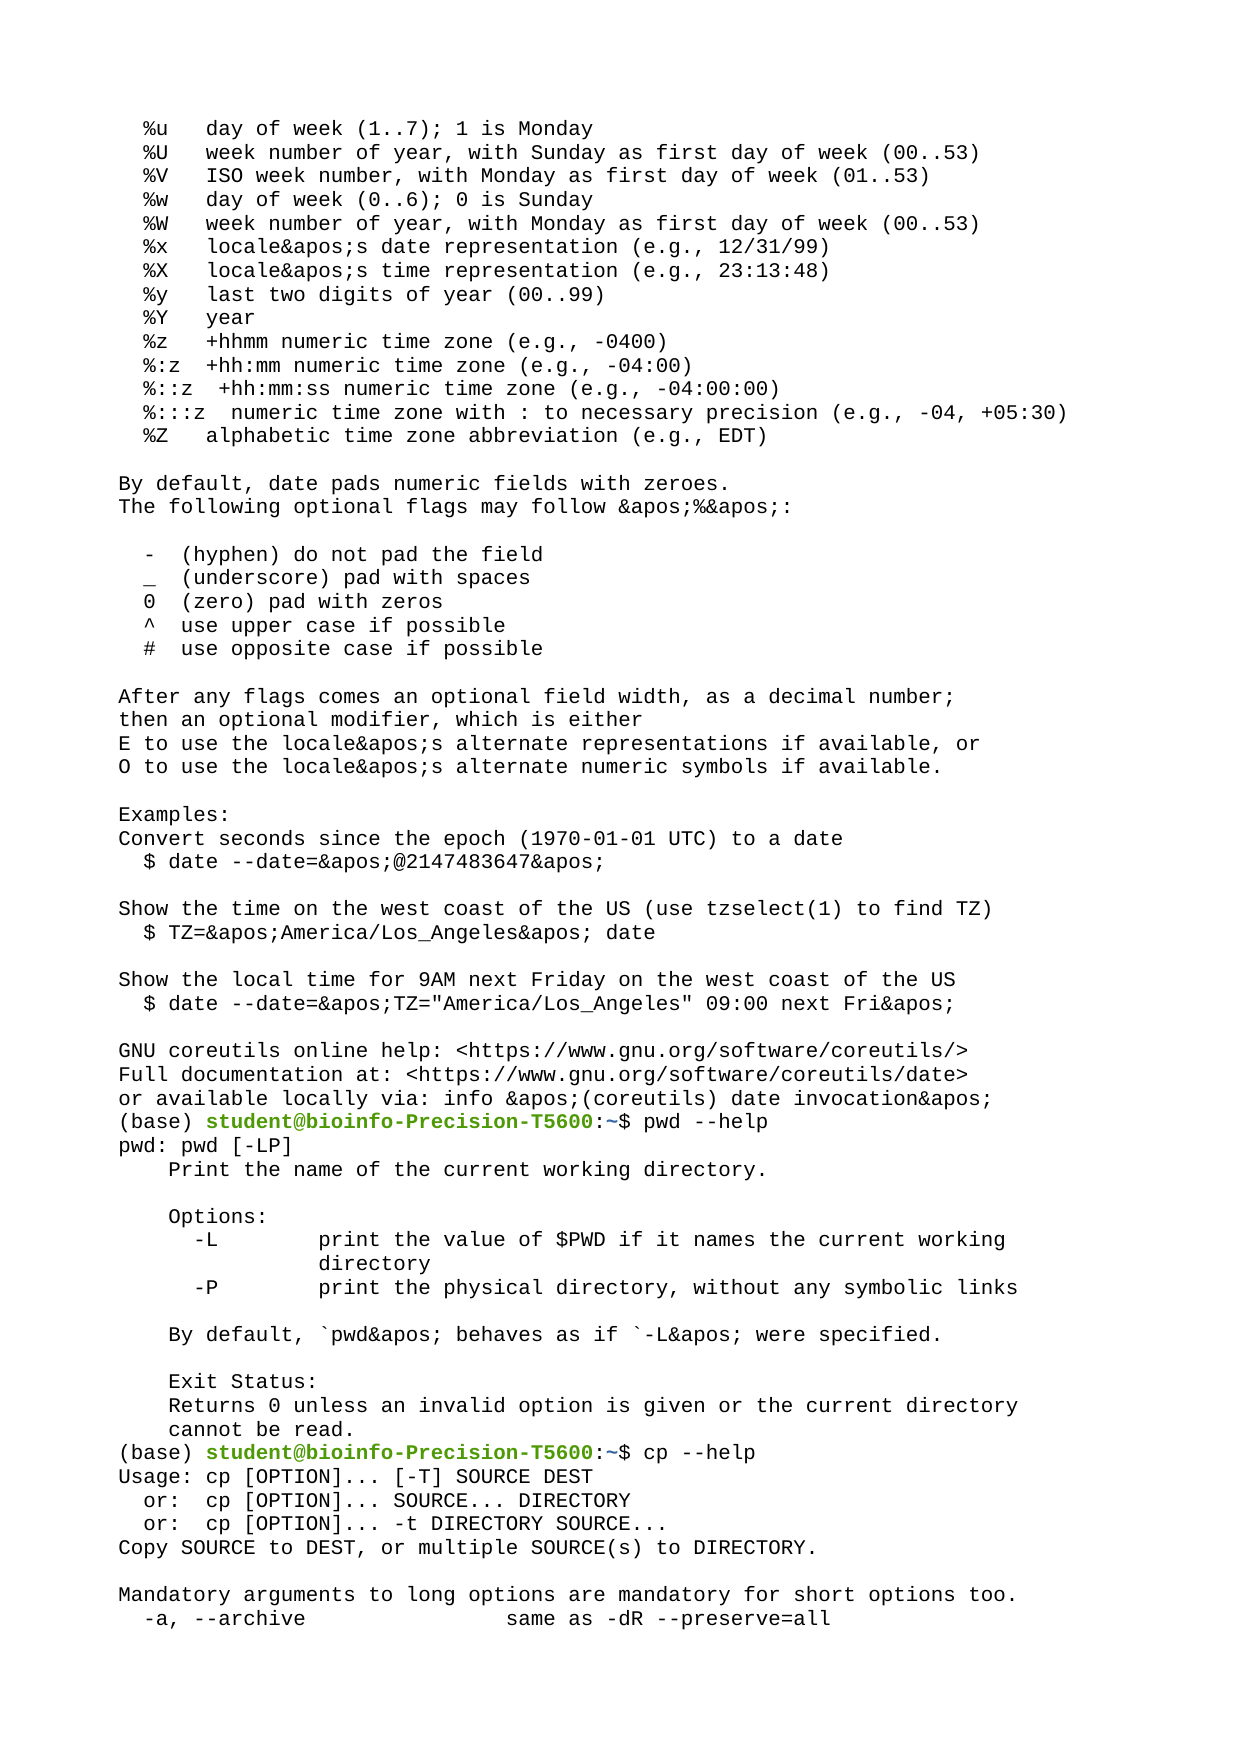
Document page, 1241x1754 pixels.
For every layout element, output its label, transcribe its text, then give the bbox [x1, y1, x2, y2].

text Print the name of the current working directory. [118, 1158, 1122, 1182]
text By default, `pwd&apos; behaves as if `-L&apos; were specified. [118, 1324, 1122, 1348]
text GNU coreutils online help: <https://www.gnu.org/software/coreutils/> [118, 1040, 1122, 1064]
text (base) student@bioinfo-Precision-T5600:~$ cp --help [118, 1442, 1122, 1466]
text %Y year [118, 307, 1122, 331]
text Exit Status: [118, 1371, 1122, 1395]
text -a, --archive same as -dR --preserve=all [118, 1608, 1122, 1631]
text %y last two digits of year (00..99) [118, 284, 1122, 307]
text By default, date pads numeric fields with zeroes. [118, 473, 1122, 496]
text directory [118, 1253, 1122, 1277]
text %::z +hh:mm:ss numeric time zone (e.g., -04:00:00) [118, 378, 1122, 402]
text The following optional flags may follow &apos;%&apos;: [118, 496, 1122, 520]
text Convert seconds since the epoch (1970-01-01 UTC) to a date [118, 827, 1122, 851]
text E to use the locale&apos;s alternate representations if available, or [118, 733, 1122, 757]
text %w day of week (0..6); 0 is Sunday [118, 189, 1122, 213]
text Mandatory arguments to long options are mandatory for short options too. [118, 1584, 1122, 1608]
text pwd: pwd [-LP] [118, 1135, 1122, 1158]
text After any flags comes an optional field width, as a decimal number; [118, 686, 1122, 709]
text %z +hhmm numeric time zone (e.g., -0400) [118, 331, 1122, 354]
text %:z +hh:mm numeric time zone (e.g., -04:00) [118, 354, 1122, 378]
text Examples: [118, 804, 1122, 827]
text %Z alphabetic time zone abbreviation (e.g., EDT) [118, 426, 1122, 449]
text Copy SOURCE to DEST, or multiple SOURCE(s) to DIRECTORY. [118, 1537, 1122, 1561]
text Show the time on the west coast of the US (use tzselect(1) to find TZ) [118, 898, 1122, 922]
text 0 (zero) pad with zeros [118, 591, 1122, 615]
text $ date --date=&apos;@2147483647&apos; [118, 851, 1122, 875]
text -P print the physical directory, without any symbolic links [118, 1277, 1122, 1300]
text %x locale&apos;s date representation (e.g., 12/31/99) [118, 236, 1122, 260]
text Show the local time for 9AM next Friday on the west coast of the US [118, 969, 1122, 993]
text or: cp [OPTION]... SOURCE... DIRECTORY [118, 1489, 1122, 1513]
text %u day of week (1..7); 1 is Monday [118, 118, 1122, 142]
text Returns 0 unless an invalid option is given or the current directory [118, 1395, 1122, 1419]
text # use opposite case if possible [118, 638, 1122, 662]
text %V ISO week number, with Monday as first day of week (01..53) [118, 165, 1122, 189]
text Full documentation at: <https://www.gnu.org/software/coreutils/date> [118, 1064, 1122, 1088]
text or available locally via: info &apos;(coreutils) date invocation&apos; [118, 1088, 1122, 1111]
text cannot be read. [118, 1419, 1122, 1442]
text $ TZ=&apos;America/Los_Angeles&apos; date [118, 922, 1122, 946]
text %:::z numeric time zone with : to necessary precision (e.g., -04, +05:30) [118, 402, 1122, 426]
text -L print the value of $PWD if it names the current working [118, 1229, 1122, 1253]
text _ (underscore) pad with spaces [118, 567, 1122, 591]
text %W week number of year, with Monday as first day of week (00..53) [118, 213, 1122, 236]
text %X locale&apos;s time representation (e.g., 23:13:48) [118, 260, 1122, 284]
text ^ use upper case if possible [118, 615, 1122, 638]
text %U week number of year, with Sunday as first day of week (00..53) [118, 142, 1122, 165]
text then an optional modifier, which is either [118, 709, 1122, 733]
text Options: [118, 1206, 1122, 1229]
text - (hyphen) do not pad the field [118, 544, 1122, 567]
text O to use the locale&apos;s alternate numeric symbols if available. [118, 757, 1122, 780]
text $ date --date=&apos;TZ="America/Los_Angeles" 09:00 next Fri&apos; [118, 993, 1122, 1017]
text (base) student@bioinfo-Precision-T5600:~$ pwd --help [118, 1111, 1122, 1135]
text Usage: cp [OPTION]... [-T] SOURCE DEST [118, 1466, 1122, 1489]
text or: cp [OPTION]... -t DIRECTORY SOURCE... [118, 1513, 1122, 1537]
